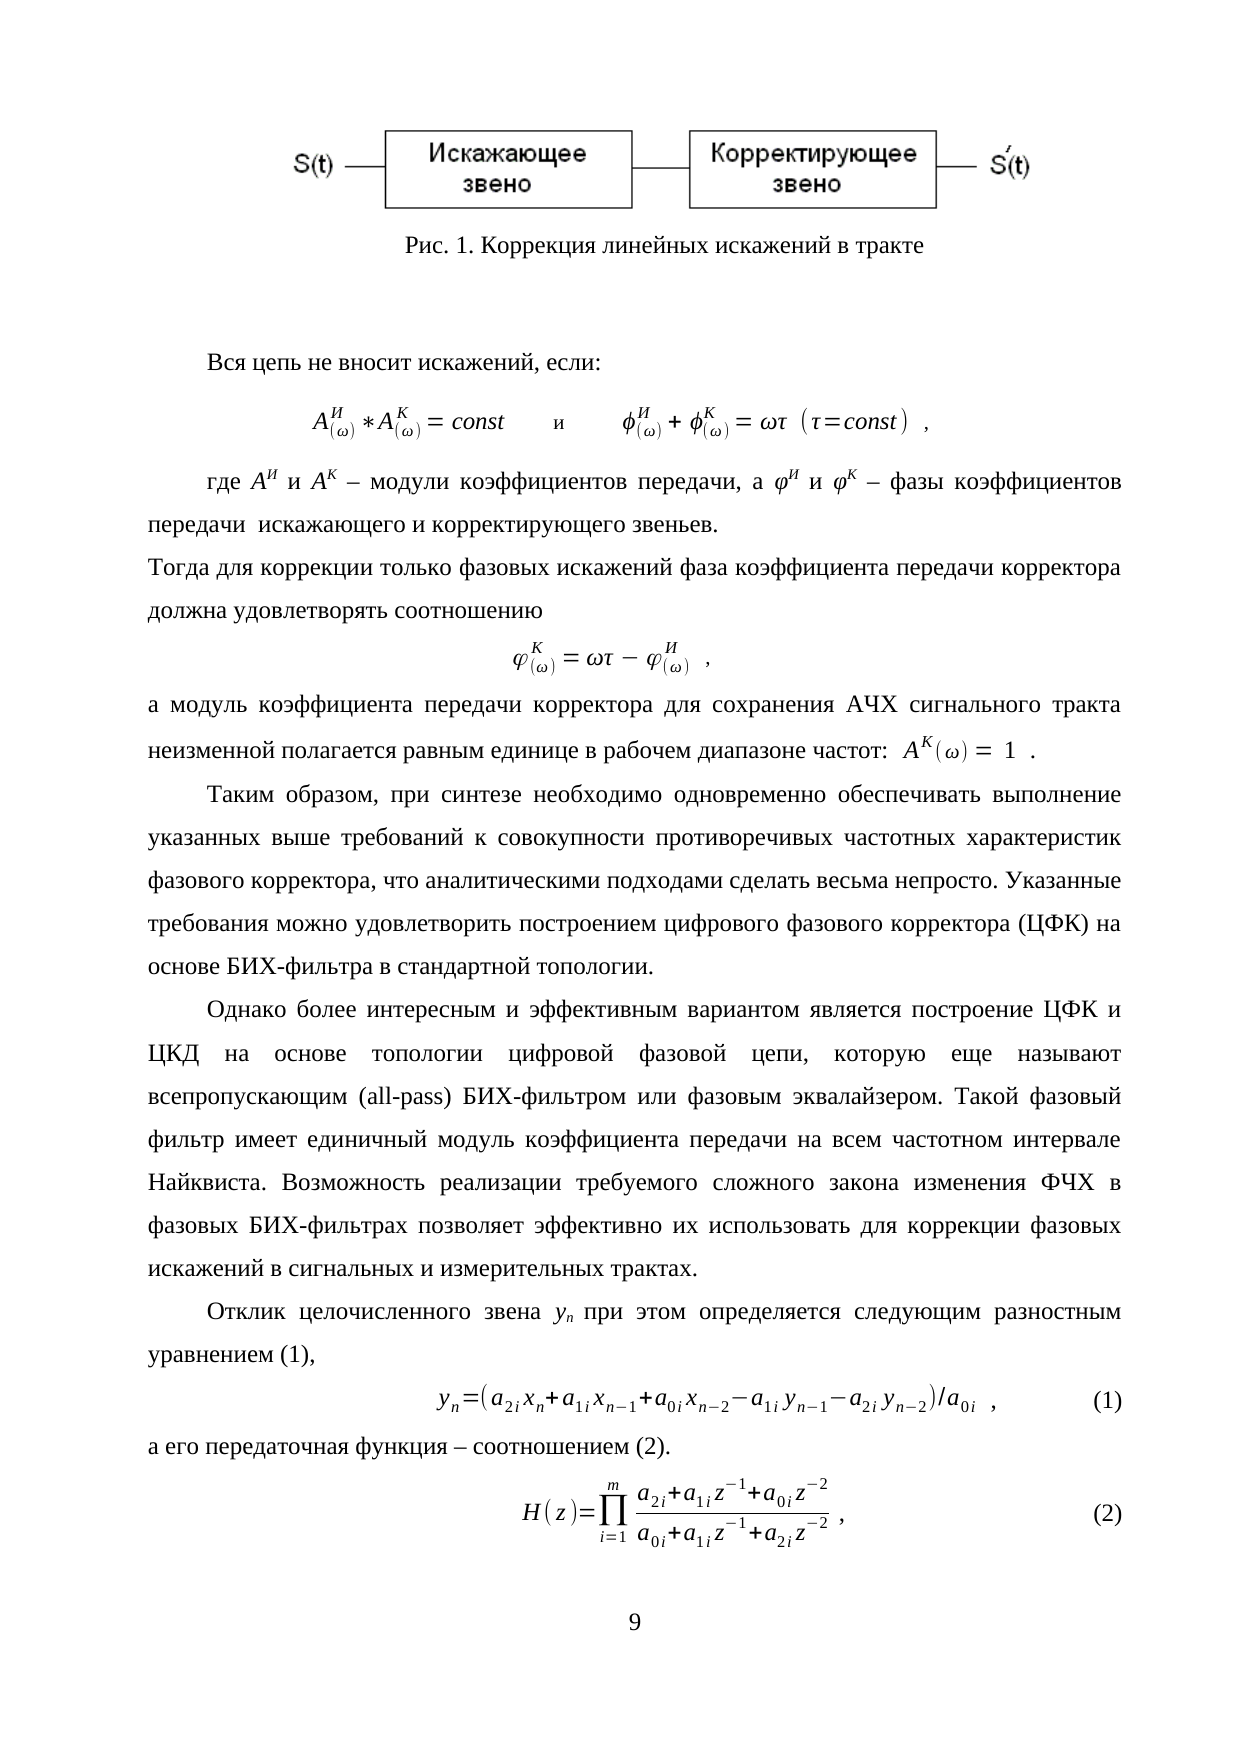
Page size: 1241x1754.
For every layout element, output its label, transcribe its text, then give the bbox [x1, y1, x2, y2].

text Тогда для коррекции только фазовых искажений фаза коэффициента передачи корректора должна удовлетворять соотношению [148, 552, 1122, 624]
text где АИ и АК – модули коэффициентов передачи, а φИ и φК – фазы коэффициентов передачи искажающего и корректирующего звеньев. [148, 466, 1122, 538]
table_header [203, 118, 1067, 230]
text Однако более интересным и эффективным вариантом является построение ЦФК и ЦКД на основе топологии цифровой фазовой цепи, которую еще называют всепропускающим (all-pass) БИХ-фильтром или фазовым эквалайзером. Такой фазовый фильтр имеет единичный модуль коэффициента передачи на всем частотном интервале Найквиста. Возможность реализации требуемого сложного закона изменения ФЧХ в фазовых БИХ-фильтрах позволяет эффективно их использовать для коррекции фазовых искажений в сигнальных и измерительных трактах. [148, 994, 1122, 1282]
text а его передаточная функция – соотношением (2). [148, 1431, 1122, 1459]
text а модуль коэффициента передачи корректора для сохранения АЧХ сигнального тракта неизменной полагается равным единице в рабочем диапазоне частот: . [148, 689, 1122, 764]
text Отклик целочисленного звена yn при этом определяется следующим разностным уравнением (1), [148, 1296, 1122, 1368]
table_cell Рис. 1. Коррекция линейных искажений в тракте [203, 230, 1067, 269]
text Таким образом, при синтезе необходимо одновременно обеспечивать выполнение указанных выше требований к совокупности противоречивых частотных характеристик фазового корректора, что аналитическими подходами сделать весьма непросто. Указанные требования можно удовлетворить построением цифрового фазового корректора (ЦФК) на основе БИХ-фильтра в стандартной топологии. [148, 779, 1122, 980]
text Вся цепь не вносит искажений, если: [148, 347, 1122, 376]
text и , [148, 403, 1122, 442]
text , (1) [148, 1383, 1122, 1416]
text , [148, 638, 1122, 677]
text , (2) [148, 1474, 1122, 1552]
picture [279, 118, 1050, 224]
